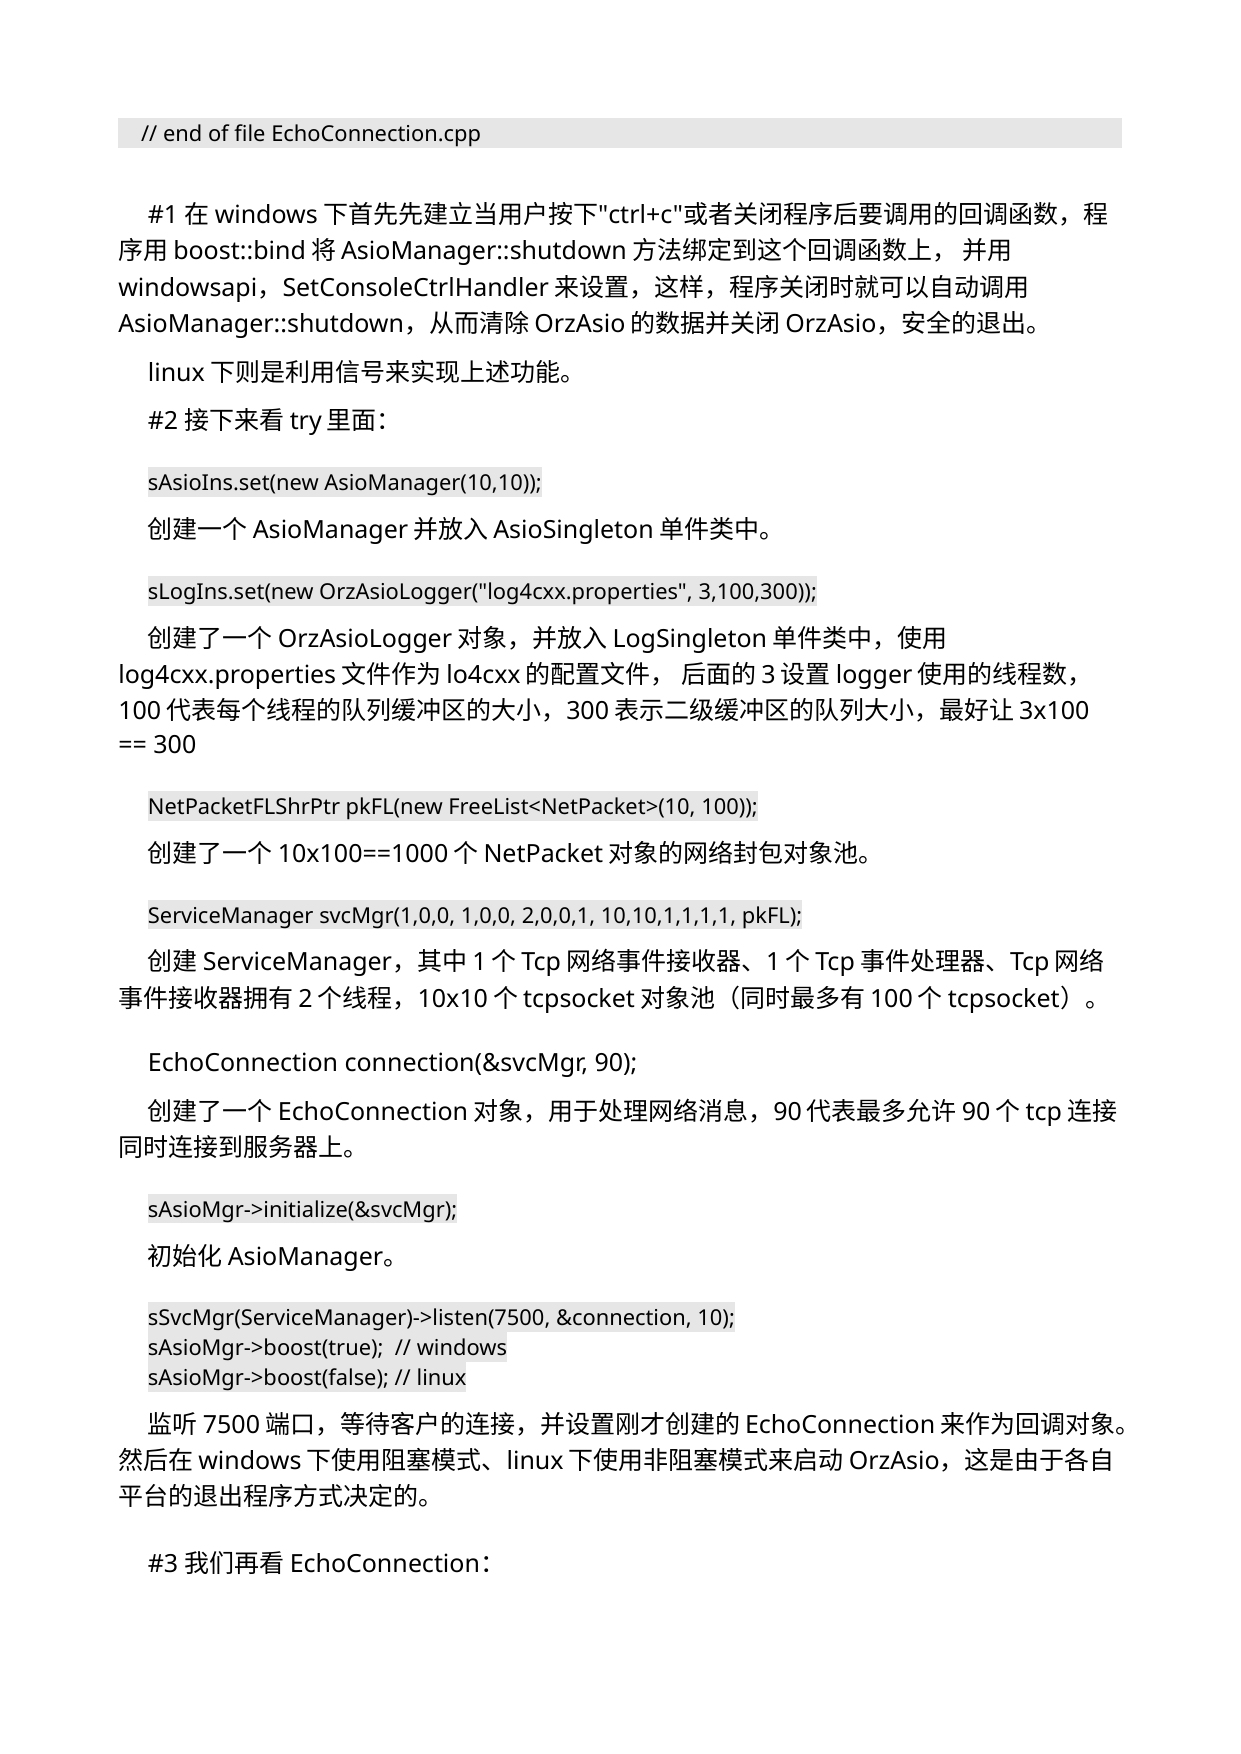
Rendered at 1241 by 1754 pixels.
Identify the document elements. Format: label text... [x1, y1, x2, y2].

text 监听7500端口，等待客户的连接，并设置刚才创建的EchoConnection来作为回调对象。然后在windows下使用阻塞模式、linux下使用非阻塞模式来启动OrzAsio，这是由于各自平台的退出程序方式决定的。 [118, 1404, 1122, 1513]
text linux下则是利用信号来实现上述功能。 [118, 352, 1122, 388]
text #3 我们再看EchoConnection： [118, 1543, 1122, 1579]
text sLogIns.set(new OrzAsioLogger("log4cxx.properties", 3,100,300)); [118, 576, 1122, 606]
text sAsioMgr->boost(false); // linux [118, 1362, 1122, 1392]
text sAsioMgr->initialize(&svcMgr); [118, 1194, 1122, 1223]
text EchoConnection connection(&svcMgr, 90); [118, 1044, 1122, 1078]
text ServiceManager svcMgr(1,0,0, 1,0,0, 2,0,0,1, 10,10,1,1,1,1, pkFL); [118, 899, 1122, 929]
text 创建了一个EchoConnection对象，用于处理网络消息，90代表最多允许90个tcp连接同时连接到服务器上。 [118, 1091, 1122, 1163]
text #1 在windows下首先先建立当用户按下"ctrl+c"或者关闭程序后要调用的回调函数，程序用boost::bind将AsioManager::shutdown方法绑定到这个回调函数上， 并用windowsapi，SetConsoleCtrlHandler来设置，这样，程序关闭时就可以自动调用AsioManager::shutdown，从而清除OrzAsio的数据并关闭OrzAsio，安全的退出。 [118, 194, 1122, 339]
text NetPacketFLShrPtr pkFL(new FreeList<NetPacket>(10, 100)); [118, 791, 1122, 821]
text 创建ServiceManager，其中1个Tcp网络事件接收器、1个Tcp事件处理器、Tcp网络事件接收器拥有2个线程，10x10个tcpsocket对象池（同时最多有100个tcpsocket）。 [118, 942, 1122, 1014]
text // end of file EchoConnection.cpp [118, 118, 1122, 148]
text #2 接下来看try里面： [118, 401, 1122, 437]
text 创建一个AsioManager并放入AsioSingleton单件类中。 [118, 509, 1122, 546]
text sAsioMgr->boost(true); // windows [118, 1332, 1122, 1362]
text 创建了一个10x100==1000个NetPacket对象的网络封包对象池。 [118, 833, 1122, 869]
text 创建了一个OrzAsioLogger对象，并放入LogSingleton单件类中，使用log4cxx.properties文件作为lo4cxx的配置文件， 后面的3设置logger使用的线程数，100代表每个线程的队列缓冲区的大小，300表示二级缓冲区的队列大小，最好让3x100 == 300 [118, 618, 1122, 761]
text sAsioIns.set(new AsioManager(10,10)); [118, 467, 1122, 497]
text 初始化AsioManager。 [118, 1236, 1122, 1272]
text sSvcMgr(ServiceManager)->listen(7500, &connection, 10); [118, 1302, 1122, 1332]
